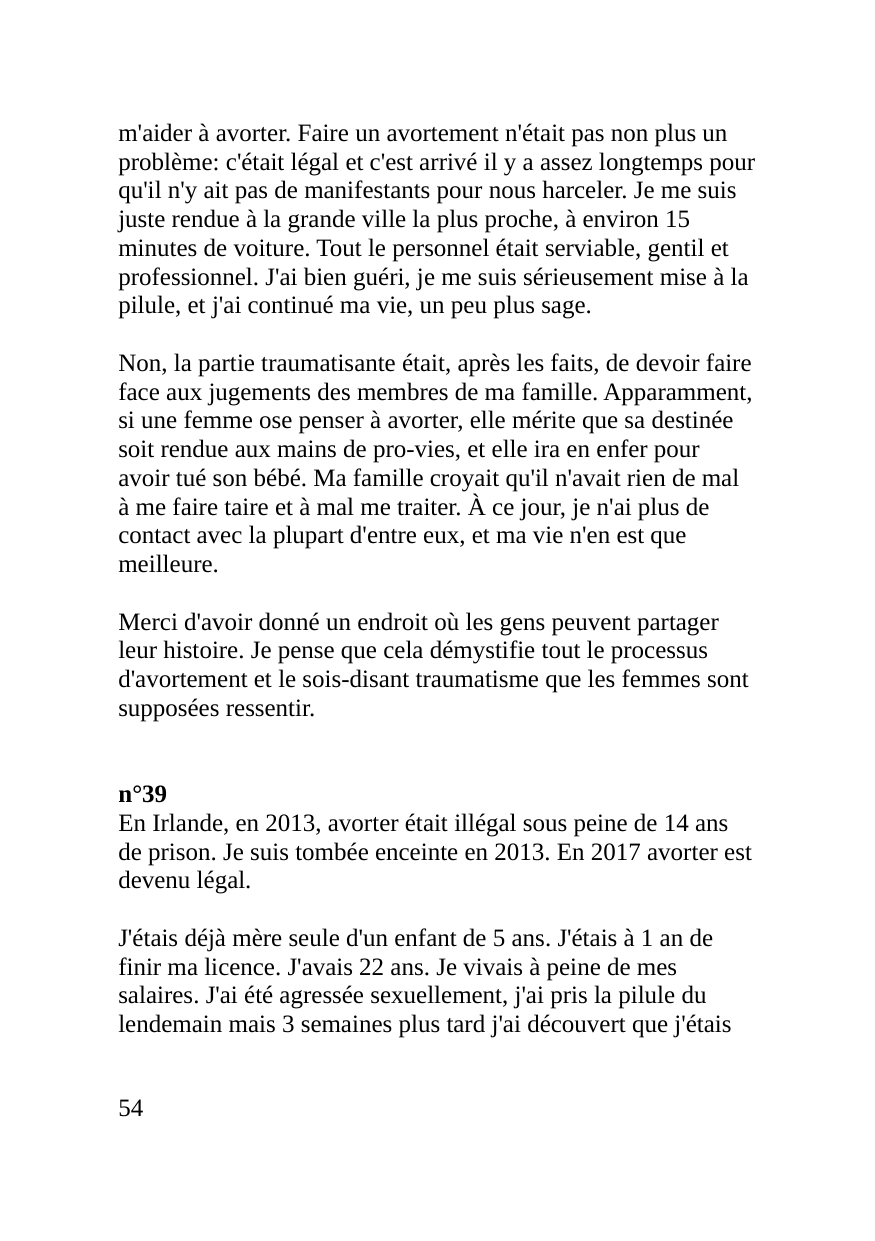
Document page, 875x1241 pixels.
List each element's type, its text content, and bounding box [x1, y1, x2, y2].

text Merci d'avoir donné un endroit où les gens peuvent partager leur histoire. Je pense que cela démystifie tout le processus d'avortement et le sois-disant traumatisme que les femmes sont supposées ressentir. [118, 607, 756, 722]
text m'aider à avorter. Faire un avortement n'était pas non plus un problème: c'était légal et c'est arrivé il y a assez longtemps pour qu'il n'y ait pas de manifestants pour nous harceler. Je me suis juste rendue à la grande ville la plus proche, à environ 15 minutes de voiture. Tout le personnel était serviable, gentil et professionnel. J'ai bien guéri, je me suis sérieusement mise à la pilule, et j'ai continué ma vie, un peu plus sage. [118, 118, 756, 319]
text n°39 [118, 779, 756, 808]
text En Irlande, en 2013, avorter était illégal sous peine de 14 ans de prison. Je suis tombée enceinte en 2013. En 2017 avorter est devenu légal. [118, 808, 756, 894]
text Non, la partie traumatisante était, après les faits, de devoir faire face aux jugements des membres de ma famille. Apparamment, si une femme ose penser à avorter, elle mérite que sa destinée soit rendue aux mains de pro-vies, et elle ira en enfer pour avoir tué son bébé. Ma famille croyait qu'il n'avait rien de mal à me faire taire et à mal me traiter. À ce jour, je n'ai plus de contact avec la plupart d'entre eux, et ma vie n'en est que meilleure. [118, 348, 756, 578]
text J'étais déjà mère seule d'un enfant de 5 ans. J'étais à 1 an de finir ma licence. J'avais 22 ans. Je vivais à peine de mes salaires. J'ai été agressée sexuellement, j'ai pris la pilule du lendemain mais 3 semaines plus tard j'ai découvert que j'étais [118, 923, 756, 1038]
